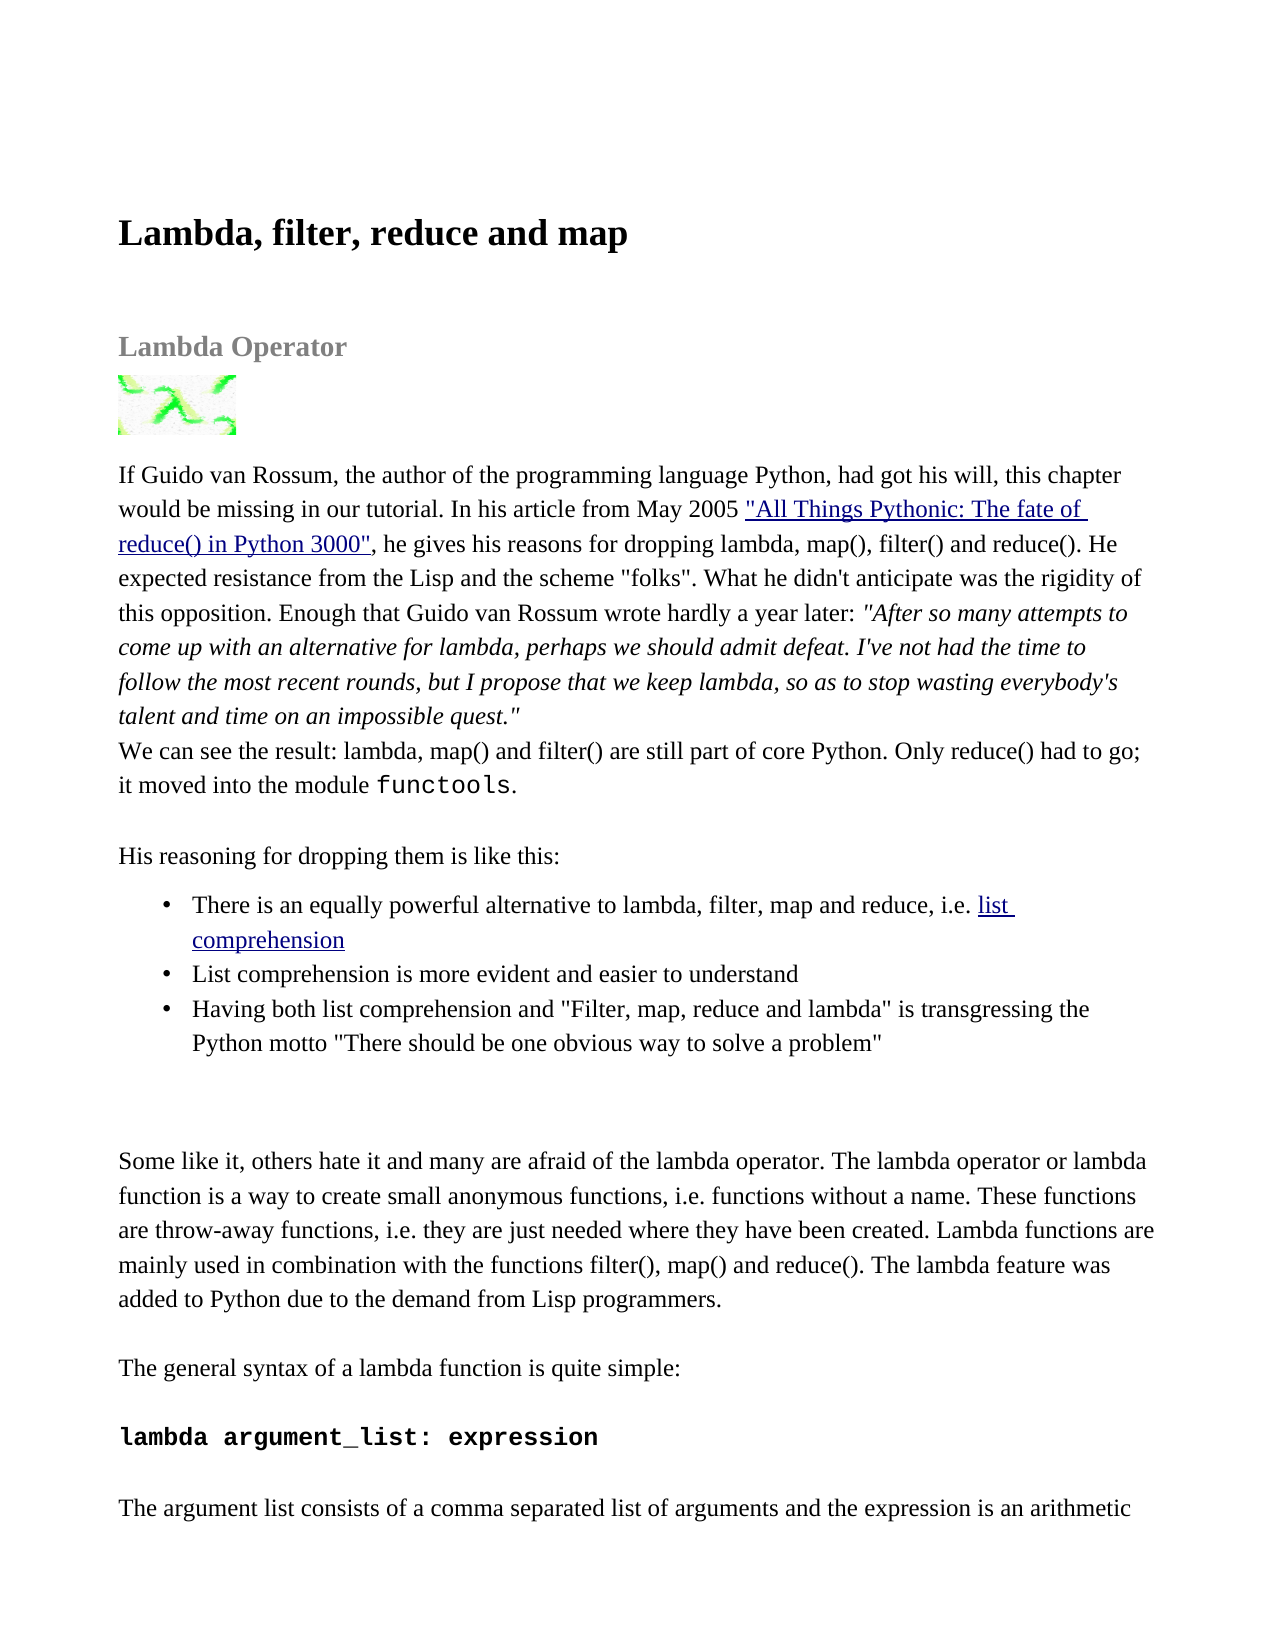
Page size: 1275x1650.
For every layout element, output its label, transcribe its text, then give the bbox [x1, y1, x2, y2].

list Having both list comprehension and "Filter, map, reduce and lambda" is transgressing the Python motto "There should be one obvious way to solve a problem" [162, 994, 1157, 1057]
subtitle Lambda Operator [118, 329, 1157, 363]
picture [118, 375, 237, 435]
list There is an equally powerful alternative to lambda, filter, map and reduce, i.e. list comprehension [162, 890, 1157, 953]
subtitle Lambda, filter, reduce and map [118, 210, 1157, 253]
list List comprehension is more evident and easier to understand [162, 959, 1157, 988]
text If Guido van Rossum, the author of the programming language Python, had got his will, this chapter would be missing in our tutorial. In his article from May 2005 "All Things Pythonic: The fate of reduce() in Python 3000", he gives his reasons for dropping lambda, map(), filter() and reduce(). He expected resistance from the Lisp and the scheme "folks". What he didn't anticipate was the rigidity of this opposition. Enough that Guido van Rossum wrote hardly a year later: "After so many attempts to come up with an alternative for lambda, perhaps we should admit defeat. I've not had the time to follow the most recent rounds, but I propose that we keep lambda, so as to stop wasting everybody's talent and time on an impossible quest." We can see the result: lambda, map() and filter() are still part of core Python. Only reduce() had to go; it moved into the module functools. His reasoning for dropping them is like this: [118, 460, 1157, 870]
text Some like it, others hate it and many are afraid of the lambda operator. The lambda operator or lambda function is a way to create small anonymous functions, i.e. functions without a name. These functions are throw-away functions, i.e. they are just needed where they have been created. Lambda functions are mainly used in combination with the functions filter(), map() and reduce(). The lambda feature was added to Python due to the demand from Lisp programmers. The general syntax of a lambda function is quite simple: lambda argument_list: expression The argument list consists of a comma separated list of arguments and the expression is an arithmetic [118, 1077, 1157, 1522]
